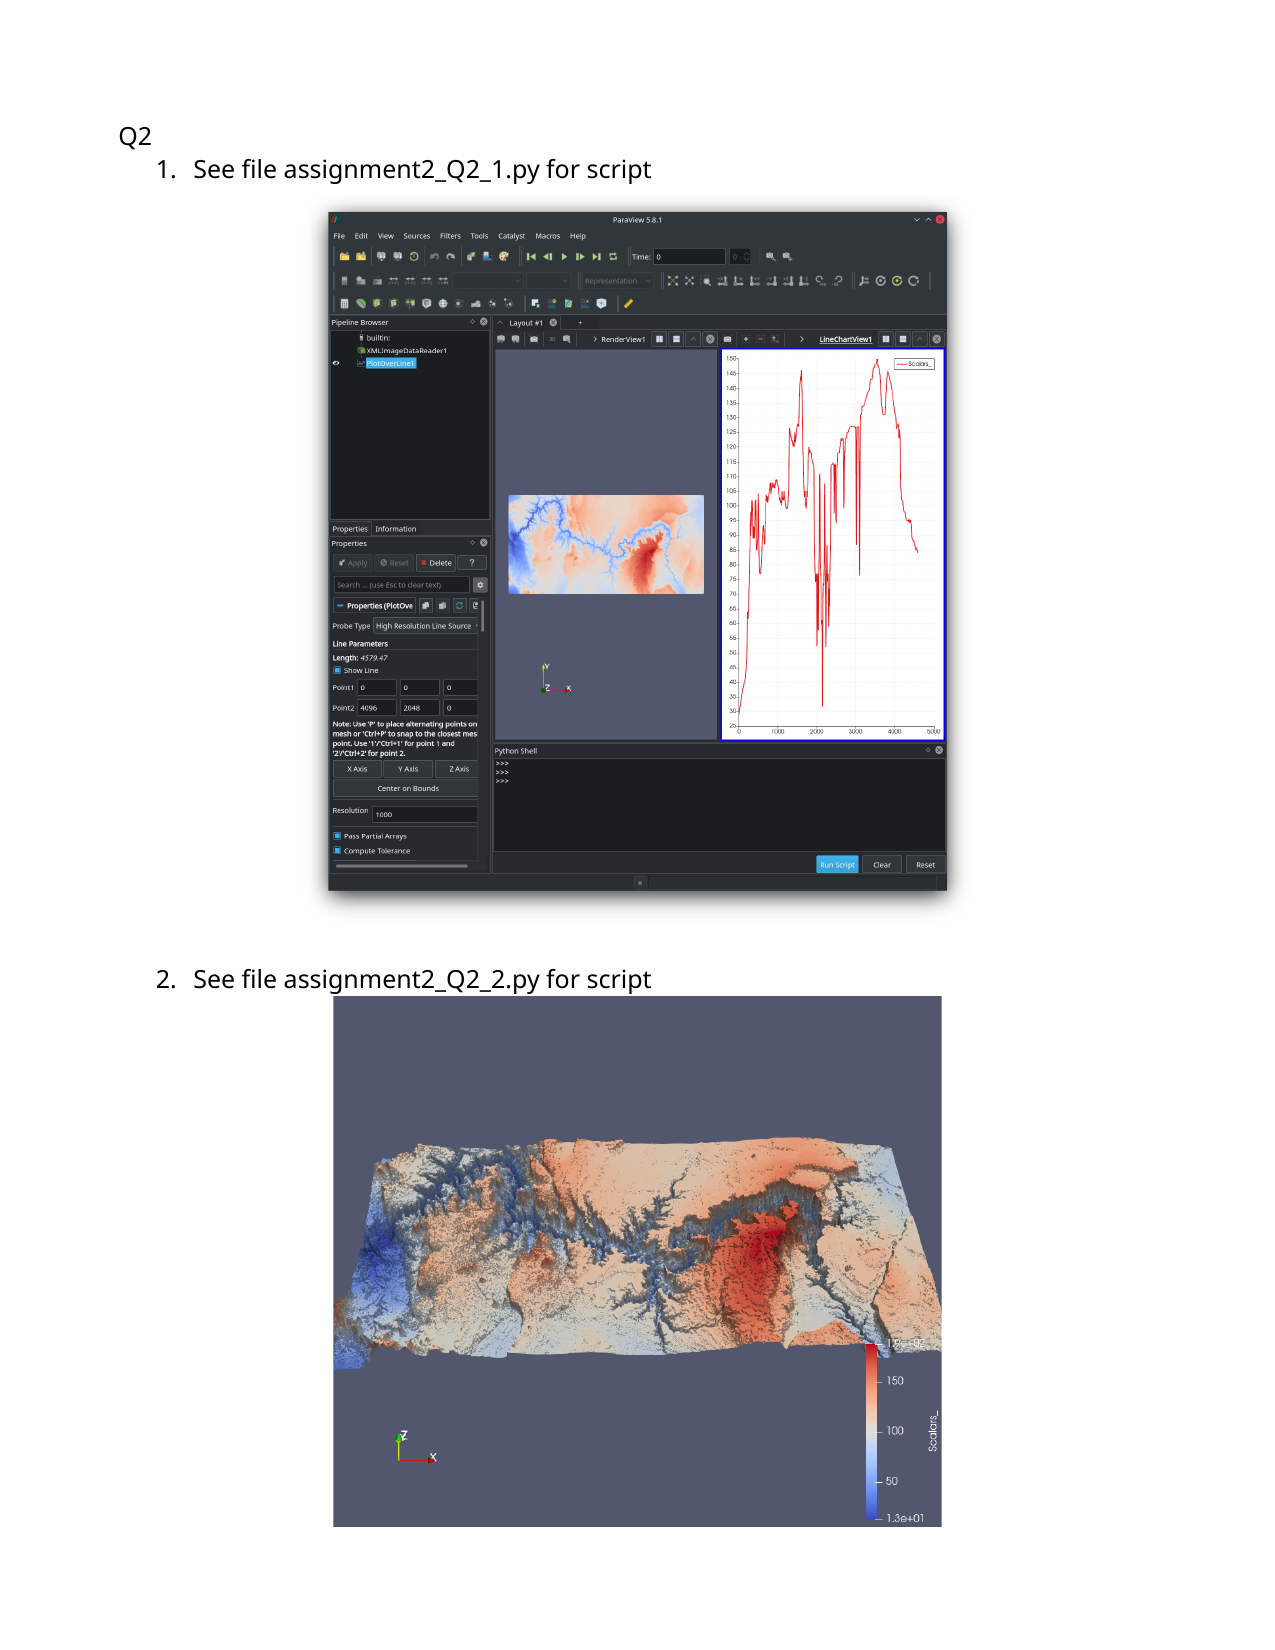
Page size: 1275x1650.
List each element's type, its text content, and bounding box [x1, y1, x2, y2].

list See file assignment2_Q2_1.py for script [156, 152, 1157, 186]
picture [333, 996, 942, 1527]
list See file assignment2_Q2_2.py for script [156, 962, 1157, 996]
picture [297, 186, 978, 928]
text Q2 [118, 118, 1157, 152]
